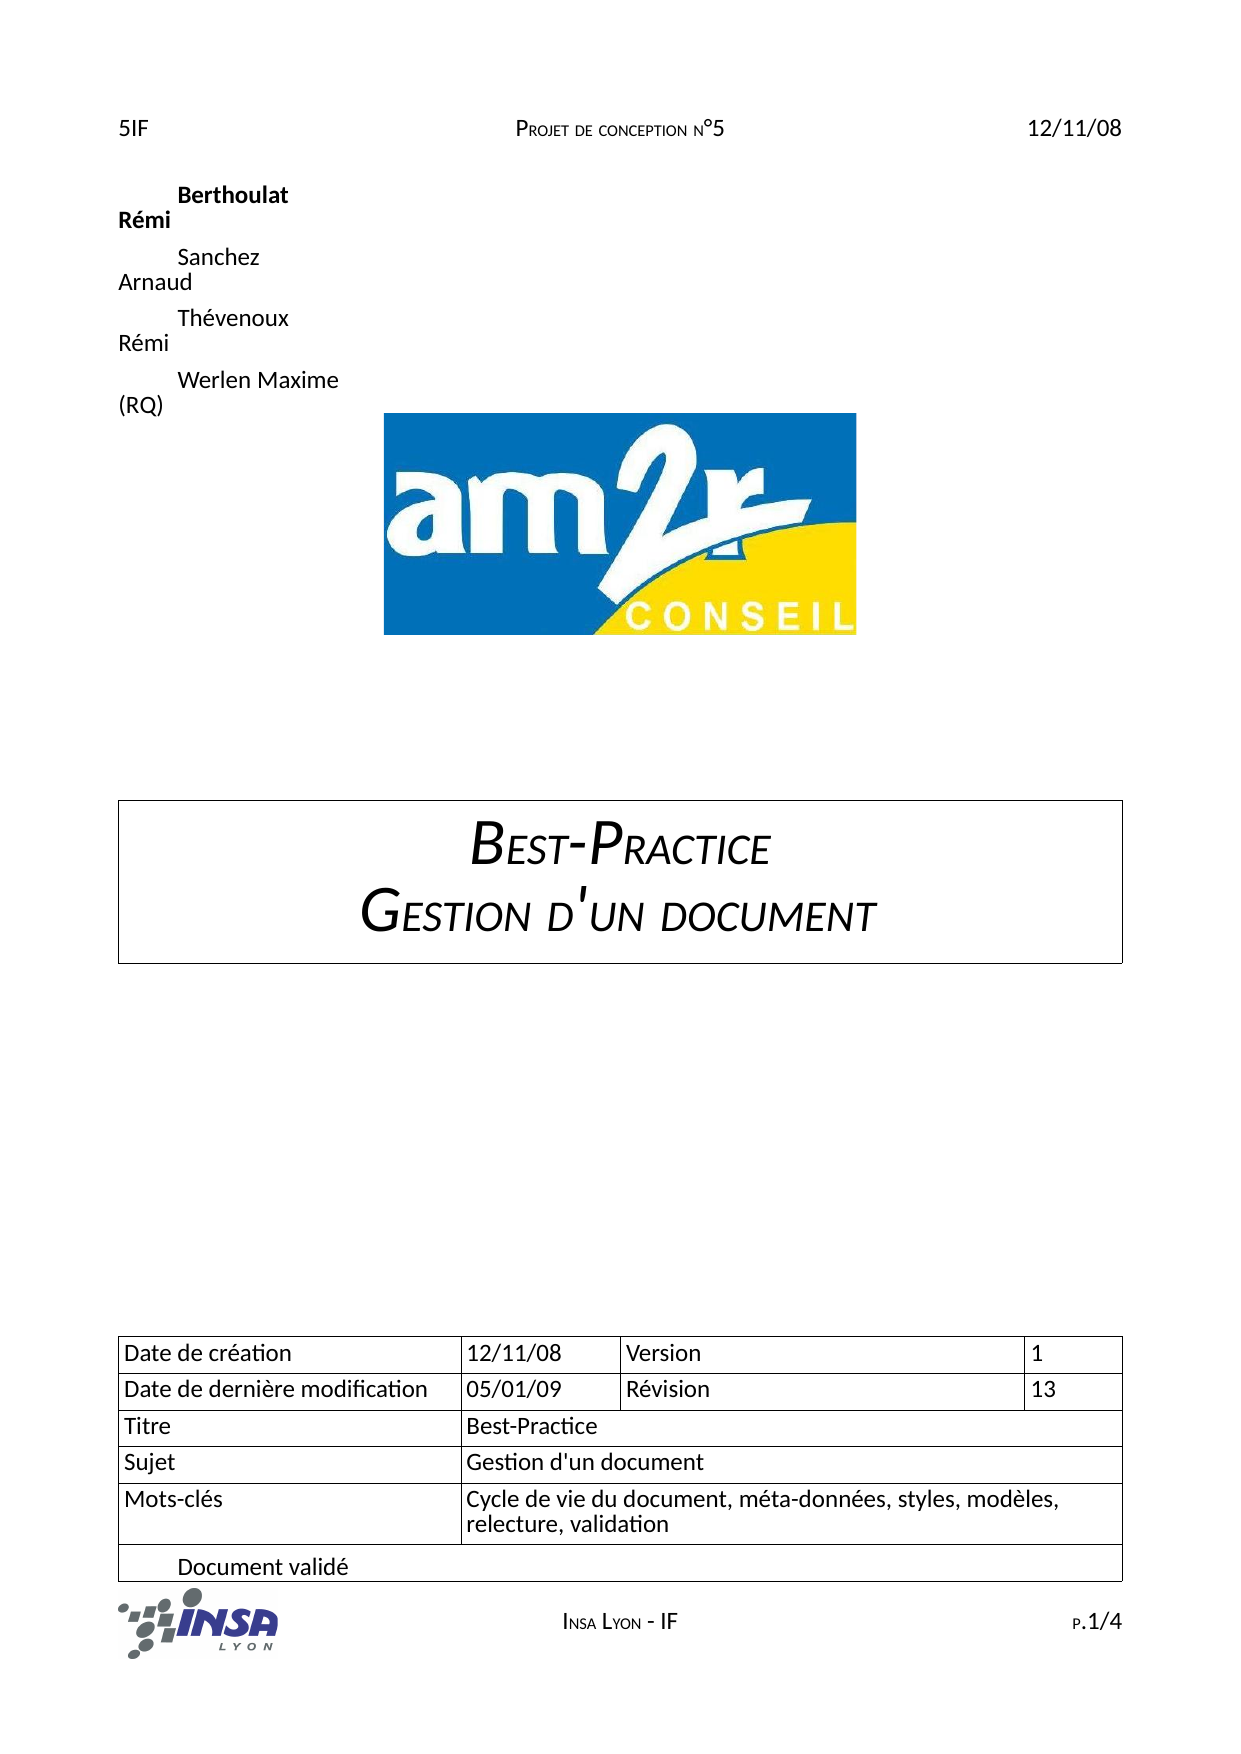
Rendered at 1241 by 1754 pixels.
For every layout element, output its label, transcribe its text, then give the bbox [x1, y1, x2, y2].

table_cell 13 [1025, 1374, 1122, 1409]
table_header 12/11/08 [462, 1337, 620, 1373]
table_header 1 [1025, 1337, 1122, 1373]
text Document validé [119, 1556, 1122, 1581]
table_cell Date de dernière modification [119, 1374, 461, 1409]
table_cell Sujet [119, 1447, 461, 1483]
text Sanchez Arnaud [118, 246, 339, 296]
table_cell Gestion d'un document [462, 1447, 1122, 1483]
table_cell Mots-clés [119, 1484, 461, 1544]
table_header Version [621, 1337, 1024, 1373]
table_cell Best-Practice [462, 1411, 1122, 1446]
picture [118, 1588, 278, 1659]
text Thévenoux Rémi [118, 308, 339, 358]
text Berthoulat Rémi [118, 184, 339, 234]
table_cell 05/01/09 [462, 1374, 620, 1409]
table_cell Cycle de vie du document, méta-données, styles, modèles, relecture, validation [462, 1484, 1122, 1544]
table_header Date de création [119, 1337, 461, 1373]
picture [383, 413, 857, 635]
table_cell Titre [119, 1411, 461, 1446]
subtitle Best-Practice Gestion d'un document [119, 801, 1122, 963]
text Werlen Maxime (RQ) [118, 370, 339, 420]
table_cell Révision [621, 1374, 1024, 1409]
